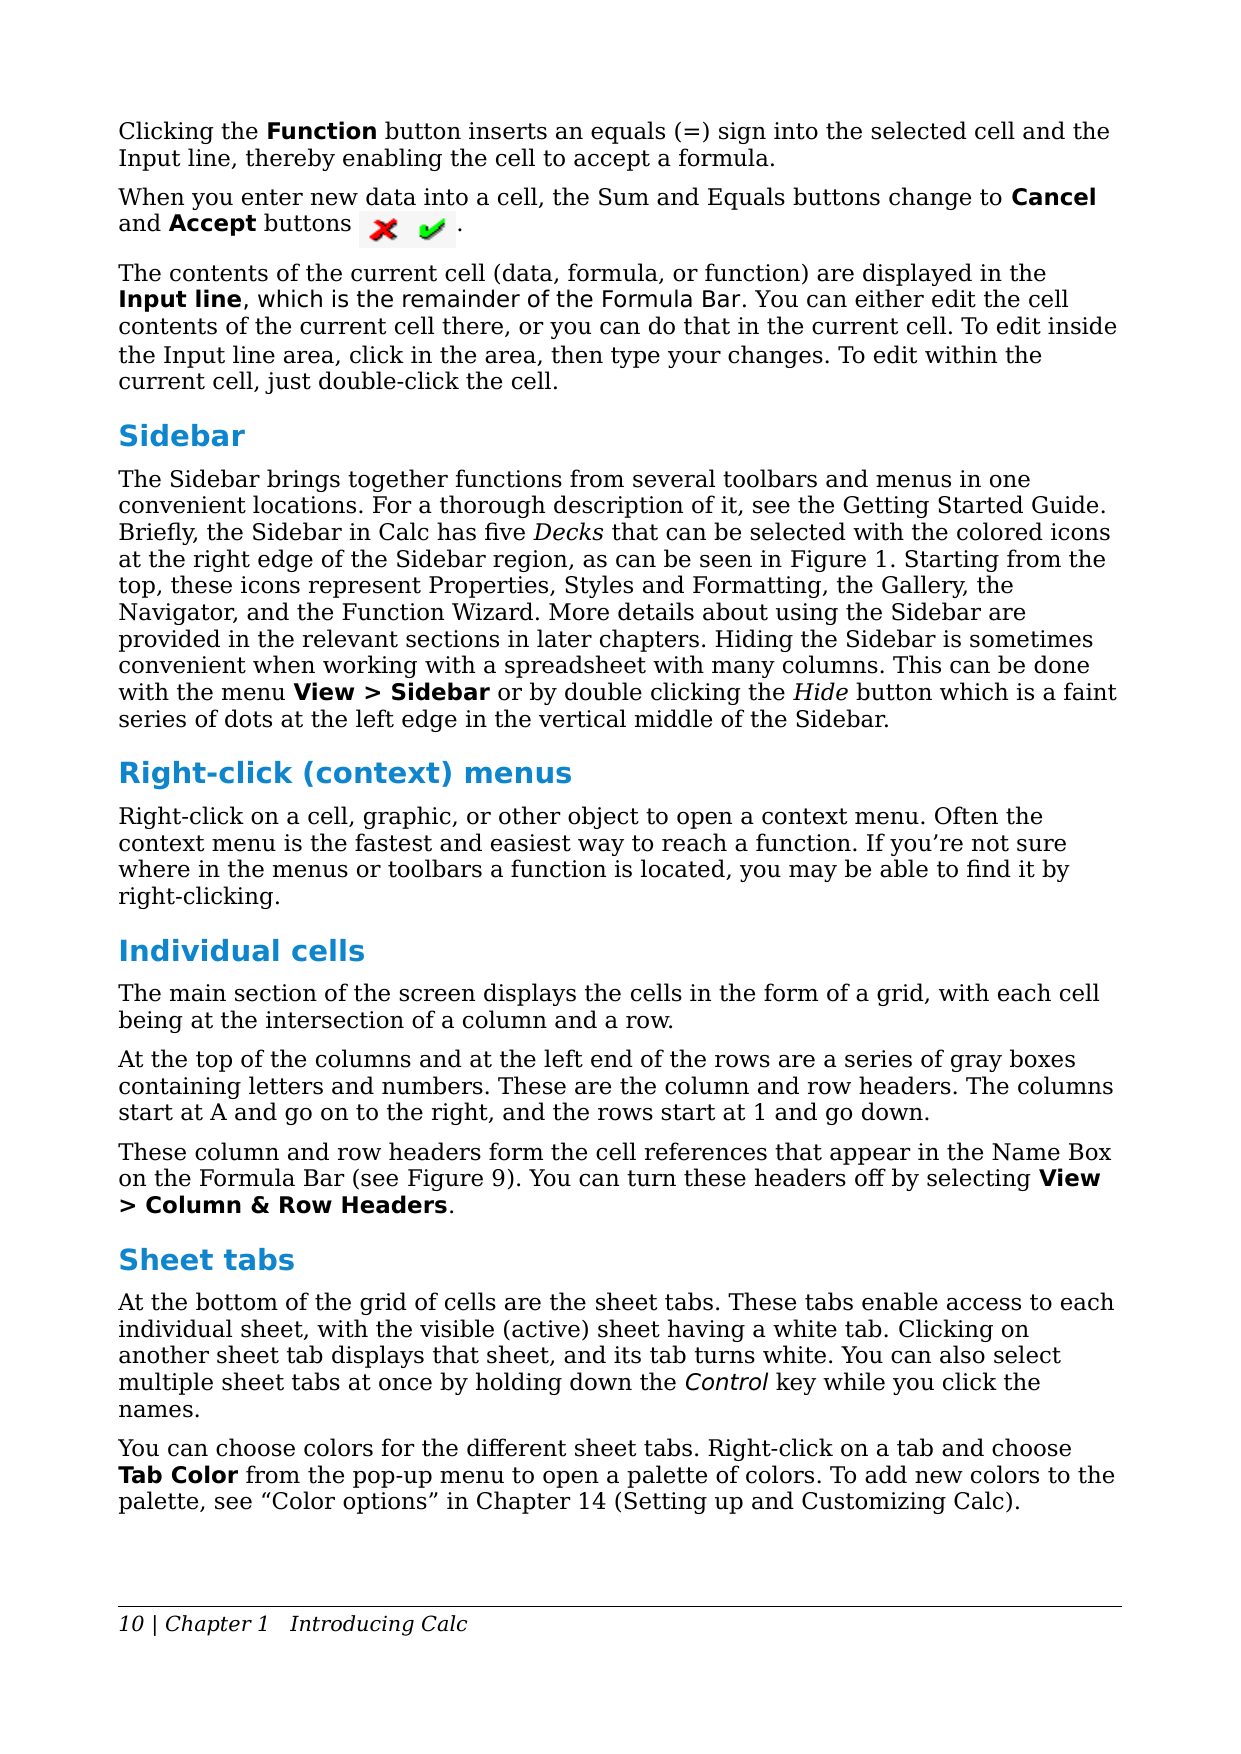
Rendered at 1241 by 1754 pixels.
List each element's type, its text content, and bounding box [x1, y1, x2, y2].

text The Sidebar brings together functions from several toolbars and menus in one convenient locations. For a thorough description of it, see the Getting Started Guide. Briefly, the Sidebar in Calc has five Decks that can be selected with the colored icons at the right edge of the Sidebar region, as can be seen in Figure 1. Starting from the top, these icons represent Properties, Styles and Formatting, the Gallery, the Navigator, and the Function Wizard. More details about using the Sidebar are provided in the relevant sections in later chapters. Hiding the Sidebar is sometimes convenient when working with a spreadsheet with many columns. This can be done with the menu View > Sidebar or by double clicking the Hide button which is a faint series of dots at the left edge in the vertical middle of the Sidebar. [118, 466, 1122, 732]
text At the top of the columns and at the left end of the rows are a series of gray boxes containing letters and numbers. These are the column and row headers. The columns start at A and go on to the right, and the rows start at 1 and go down. [118, 1046, 1122, 1126]
picture [359, 211, 456, 248]
text You can choose colors for the different sheet tabs. Right-click on a tab and choose Tab Color from the pop-up menu to open a palette of colors. To add new colors to the palette, see “Color options” in Chapter 14 (Setting up and Customizing Calc). [118, 1435, 1122, 1515]
subtitle Individual cells [118, 934, 1122, 968]
subtitle Sidebar [118, 419, 1122, 453]
text These column and row headers form the cell references that appear in the Name Box on the Formula Bar (see Figure 9). You can turn these headers off by selecting View > Column & Row Headers. [118, 1139, 1122, 1219]
subtitle Right-click (context) menus [118, 757, 1122, 791]
text Clicking the Function button inserts an equals (=) sign into the selected cell and the Input line, thereby enabling the cell to accept a formula. [118, 118, 1122, 171]
text The contents of the current cell (data, formula, or function) are displayed in the Input line, which is the remainder of the Formula Bar. You can either edit the cell contents of the current cell there, or you can do that in the current cell. To edit inside the Input line area, click in the area, then type your changes. To edit within the current cell, just double-click the cell. [118, 260, 1122, 395]
text The main section of the screen displays the cells in the form of a grid, with each cell being at the intersection of a column and a row. [118, 980, 1122, 1034]
text When you enter new data into a cell, the Sum and Equals buttons change to Cancel and Accept buttons . [118, 184, 1122, 247]
subtitle Sheet tabs [118, 1243, 1122, 1277]
text At the bottom of the grid of cells are the sheet tabs. These tabs enable access to each individual sheet, with the visible (active) sheet having a white tab. Clicking on another sheet tab displays that sheet, and its tab turns white. You can also select multiple sheet tabs at once by holding down the Control key while you click the names. [118, 1289, 1122, 1423]
text Right-click on a cell, graphic, or other object to open a context menu. Often the context menu is the fastest and easiest way to reach a function. If you’re not sure where in the menus or toolbars a function is located, you may be able to find it by right-clicking. [118, 803, 1122, 910]
